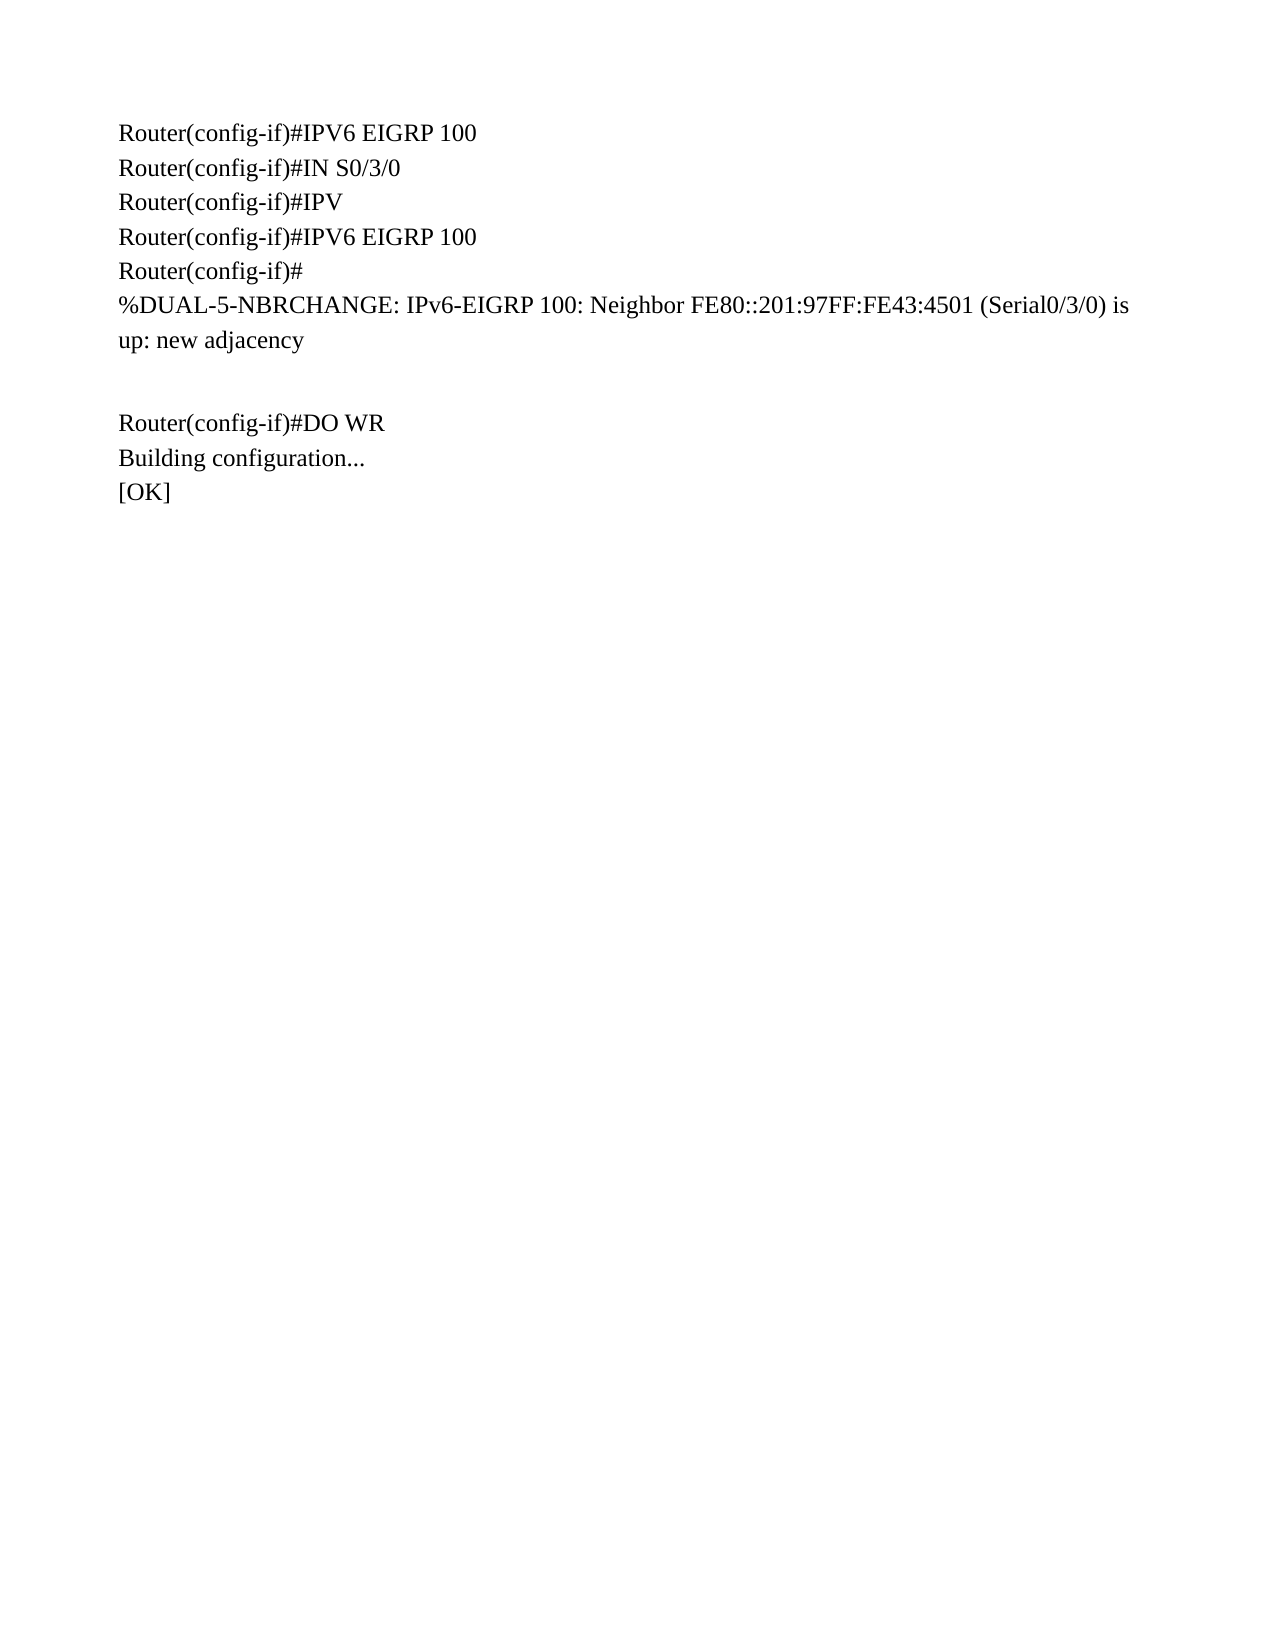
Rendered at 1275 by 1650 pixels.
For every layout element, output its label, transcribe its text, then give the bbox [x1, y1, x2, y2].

text Router(config-if)#IPV [118, 187, 1157, 216]
text Router(config-if)#IN S0/3/0 [118, 153, 1157, 181]
text Router(config-if)# [118, 256, 1157, 285]
text Building configuration... [118, 443, 1157, 472]
text Router(config-if)#IPV6 EIGRP 100 [118, 118, 1157, 147]
text [OK] [118, 477, 1157, 506]
text %DUAL-5-NBRCHANGE: IPv6-EIGRP 100: Neighbor FE80::201:97FF:FE43:4501 (Serial0/3/0) is up: new adjacency [118, 291, 1157, 354]
text Router(config-if)#DO WR [118, 408, 1157, 437]
text Router(config-if)#IPV6 EIGRP 100 [118, 222, 1157, 250]
